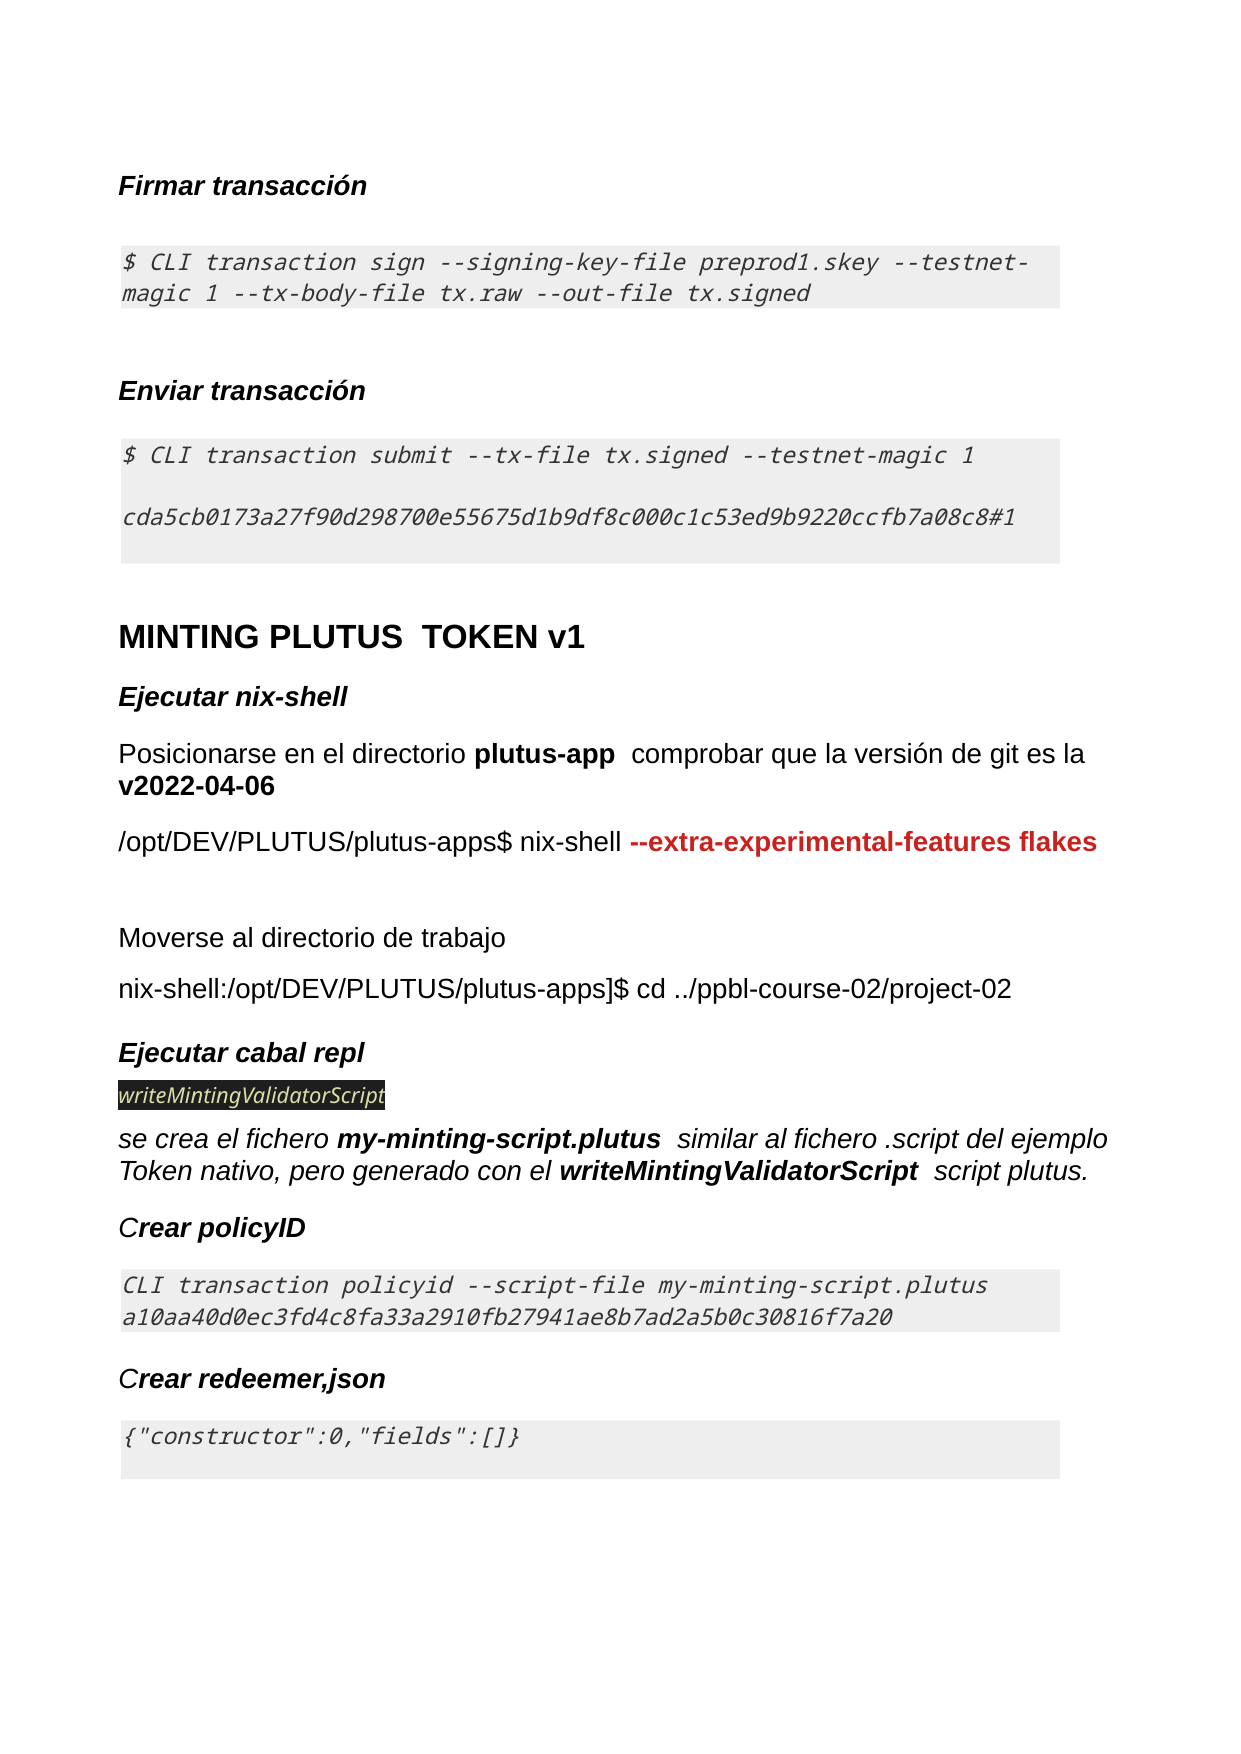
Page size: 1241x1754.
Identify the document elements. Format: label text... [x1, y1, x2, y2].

subtitle MINTING PLUTUS TOKEN v1 [118, 616, 1122, 655]
text Enviar transacción [118, 374, 1122, 406]
text nix-shell:/opt/DEV/PLUTUS/plutus-apps]$ cd ../ppbl-course-02/project-02 [118, 972, 1122, 1004]
text Firmar transacción [118, 169, 1122, 201]
subtitle Ejecutar nix-shell [118, 680, 1122, 712]
subtitle se crea el fichero my-minting-script.plutus similar al fichero .script del ejemplo Token nativo, pero generado con el writeMintingValidatorScript script plutus. [118, 1123, 1122, 1186]
subtitle /opt/DEV/PLUTUS/plutus-apps$ nix-shell --extra-experimental-features flakes [118, 826, 1122, 858]
subtitle Posicionarse en el directorio plutus-app comprobar que la versión de git es la v2022-04-06 [118, 737, 1122, 801]
subtitle Crear redeemer,json [118, 1362, 1122, 1394]
subtitle Ejecutar cabal repl [118, 1036, 1122, 1068]
text writeMintingValidatorScript [118, 1080, 1122, 1110]
text Moverse al directorio de trabajo [118, 921, 1122, 953]
subtitle Crear policyID [118, 1211, 1122, 1243]
